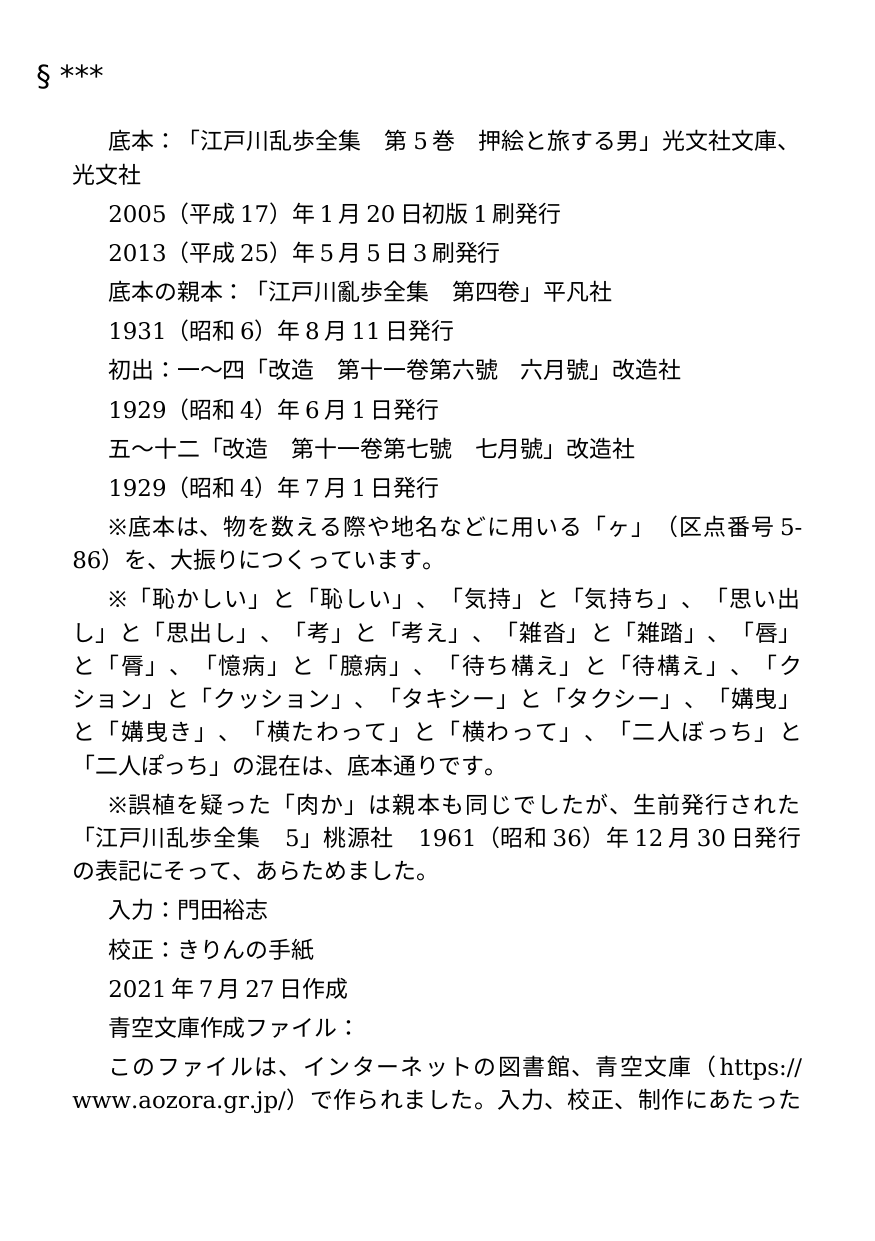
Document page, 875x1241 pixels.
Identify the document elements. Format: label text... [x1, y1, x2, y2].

text 2013（平成25）年5月5日3刷発行 [72, 235, 802, 268]
text 2021年7月27日作成 [72, 971, 802, 1004]
text 底本の親本：「江戸川亂歩全集 第四卷」平凡社 [72, 274, 802, 307]
text 1929（昭和4）年6月1日発行 [72, 391, 802, 425]
text 五～十二「改造 第十一卷第七號 七月號」改造社 [72, 431, 802, 464]
text ※「恥かしい」と「恥しい」、「気持」と「気持ち」、「思い出し」と「思出し」、「考」と「考え」、「雑沓」と「雑踏」、「唇」と「脣」、「憶病」と「臆病」、「待ち構え」と「待構え」、「クション」と「クッション」、「タキシー」と「タクシー」、「媾曳」と「媾曳き」、「横たわって」と「横わって」、「二人ぼっち」と「二人ぽっち」の混在は、底本通りです。 [72, 581, 802, 781]
text ※底本は、物を数える際や地名などに用いる「ヶ」（区点番号5-86）を、大振りにつくっています。 [72, 509, 802, 575]
text このファイルは、インターネットの図書館、青空文庫（https://www.aozora.gr.jp/）で作られました。入力、校正、制作にあたった [72, 1049, 802, 1115]
text 1929（昭和4）年7月1日発行 [72, 470, 802, 503]
text 2005（平成17）年1月20日初版1刷発行 [72, 196, 802, 229]
text 1931（昭和6）年8月11日発行 [72, 313, 802, 346]
text 底本：「江戸川乱歩全集 第5巻 押絵と旅する男」光文社文庫、光文社 [72, 123, 802, 190]
subtitle § *** [36, 60, 838, 94]
text 校正：きりんの手紙 [72, 931, 802, 965]
text ※誤植を疑った「肉か」は親本も同じでしたが、生前発行された「江戸川乱歩全集 5」桃源社 1961（昭和36）年12月30日発行の表記にそって、あらためました。 [72, 787, 802, 886]
text 青空文庫作成ファイル： [72, 1010, 802, 1043]
text 入力：門田裕志 [72, 892, 802, 926]
text 初出：一～四「改造 第十一卷第六號 六月號」改造社 [72, 352, 802, 386]
